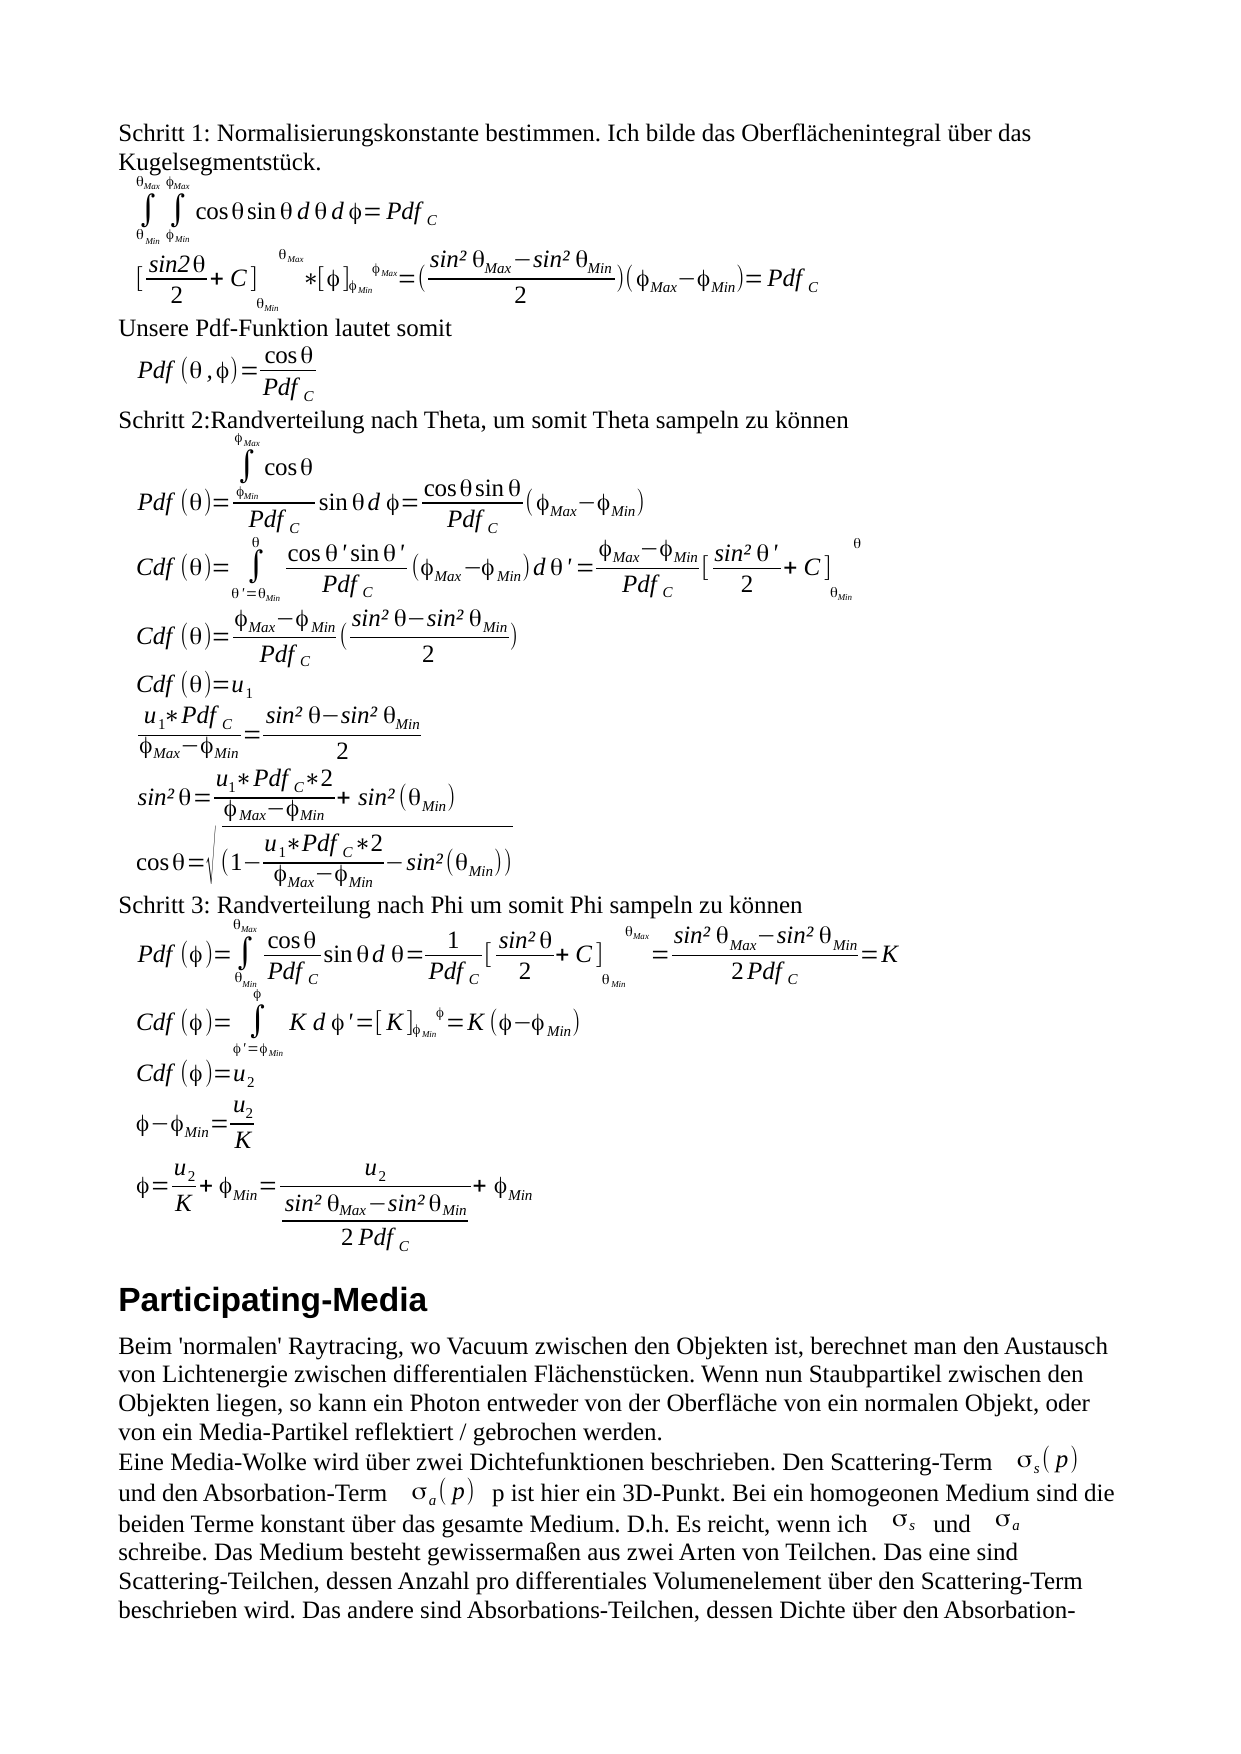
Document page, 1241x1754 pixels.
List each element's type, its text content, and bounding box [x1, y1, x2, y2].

subtitle Participating-Media [118, 1279, 1122, 1318]
text Unsere Pdf-Funktion lautet somit [118, 313, 1122, 342]
text Beim 'normalen' Raytracing, wo Vacuum zwischen den Objekten ist, berechnet man den Austausch von Lichtenergie zwischen differentialen Flächenstücken. Wenn nun Staubpartikel zwischen den Objekten liegen, so kann ein Photon entweder von der Oberfläche von ein normalen Objekt, oder von ein Media-Partikel reflektiert / gebrochen werden. [118, 1331, 1122, 1446]
text Eine Media-Wolke wird über zwei Dichtefunktionen beschrieben. Den Scattering-Term und den Absorbation-Term p ist hier ein 3D-Punkt. Bei ein homogeonen Medium sind die beiden Terme konstant über das gesamte Medium. D.h. Es reicht, wenn ich und schreibe. Das Medium besteht gewissermaßen aus zwei Arten von Teilchen. Das eine sind Scattering-Teilchen, dessen Anzahl pro differentiales Volumenelement über den Scattering-Term beschrieben wird. Das andere sind Absorbations-Teilchen, dessen Dichte über den Absorbation- [118, 1446, 1122, 1624]
text Schritt 3: Randverteilung nach Phi um somit Phi sampeln zu können [118, 890, 1122, 919]
text Schritt 2:Randverteilung nach Theta, um somit Theta sampeln zu können [118, 405, 1122, 433]
text Schritt 1: Normalisierungskonstante bestimmen. Ich bilde das Oberflächenintegral über das Kugelsegmentstück. [118, 118, 1122, 176]
